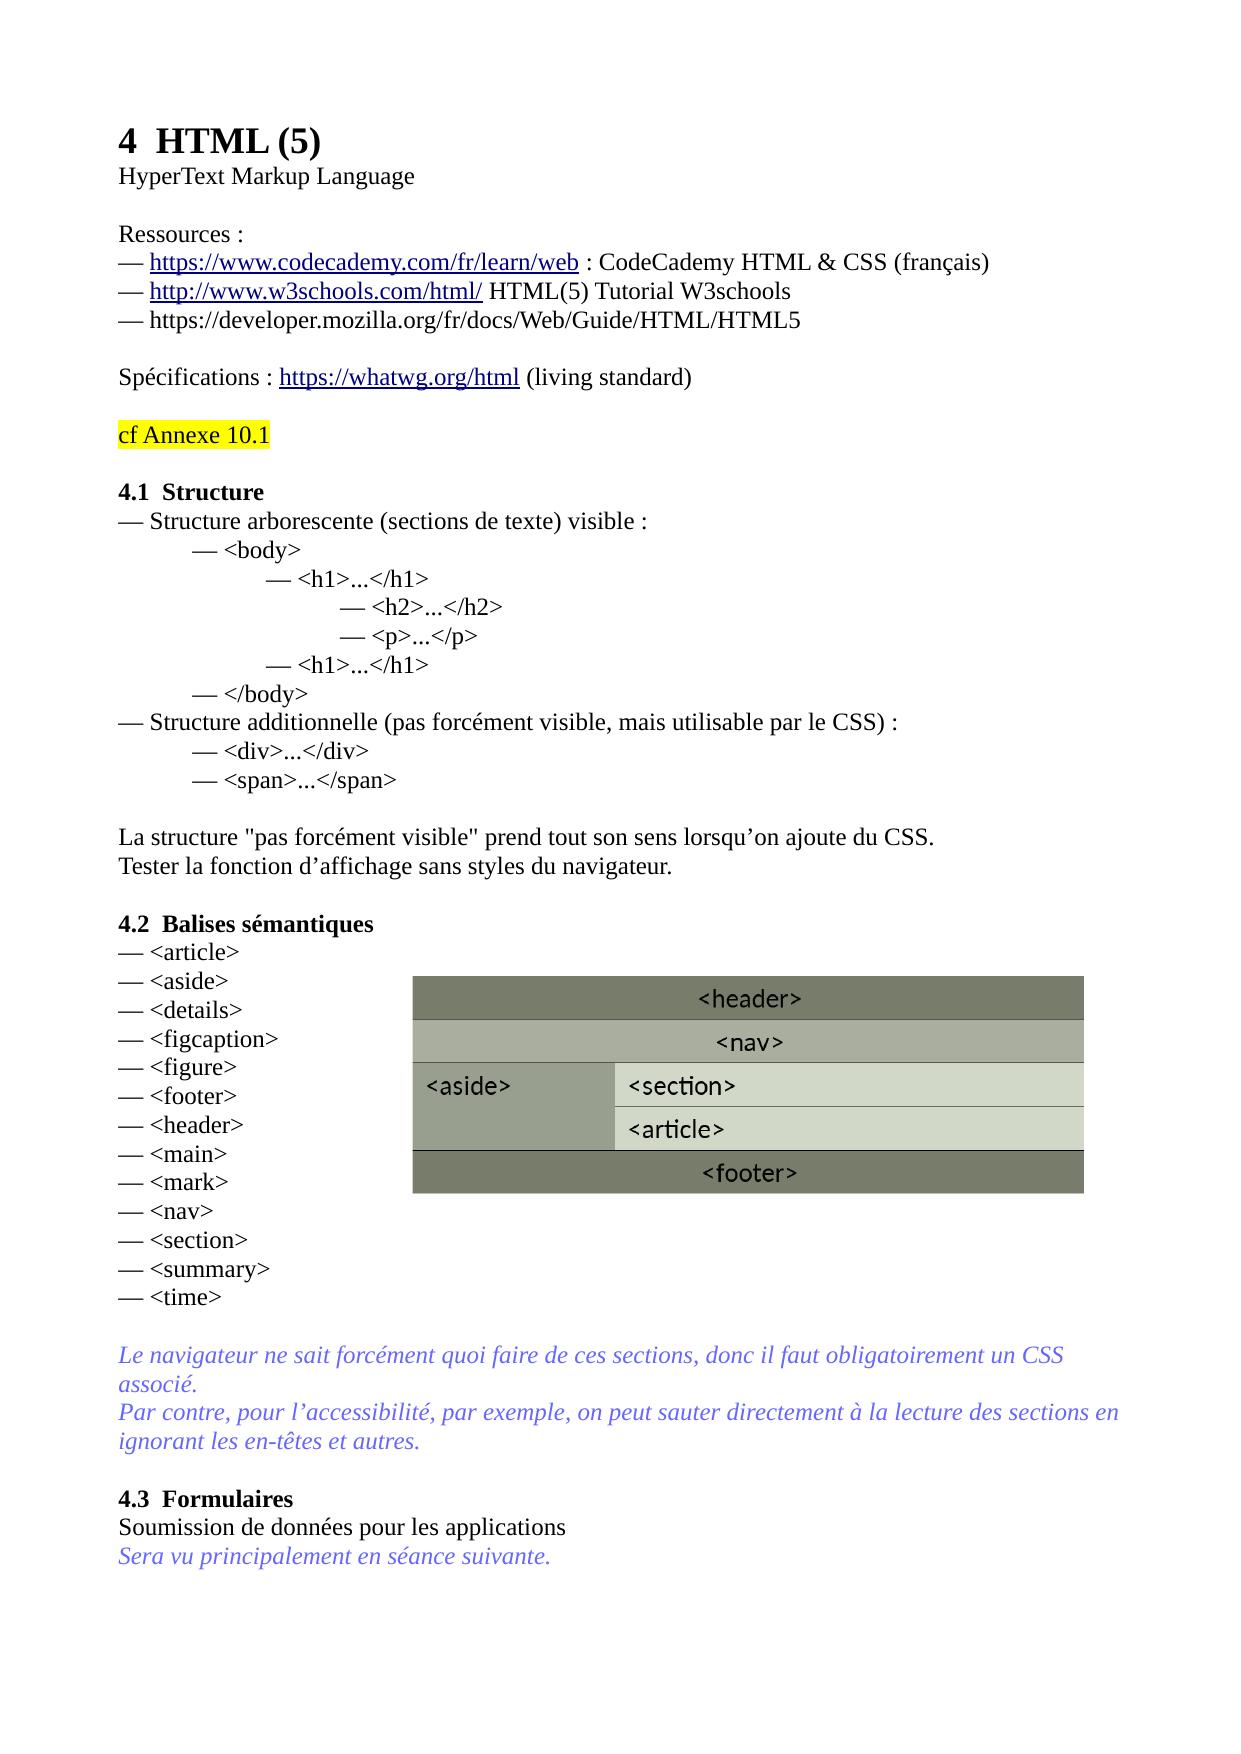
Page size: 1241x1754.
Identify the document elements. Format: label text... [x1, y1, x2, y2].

text Ressources : [118, 219, 1122, 247]
text — <aside> [118, 966, 1122, 995]
text — <nav> [118, 1196, 1122, 1225]
text — Structure arborescente (sections de texte) visible : [118, 506, 1122, 535]
text — <mark> [118, 1167, 1122, 1196]
text [1084, 1110, 1122, 1139]
text La structure "pas forcément visible" prend tout son sens lorsqu’on ajoute du CSS. [118, 822, 1122, 851]
text — https://www.codecademy.com/fr/learn/web : CodeCademy HTML & CSS (français) [118, 247, 1122, 276]
text cf Annexe 10.1 [118, 420, 1122, 449]
text — <main> [118, 1139, 412, 1167]
text Soumission de données pour les applications [118, 1512, 1122, 1541]
text — <article> [118, 937, 1122, 966]
text — http://www.w3schools.com/html/ HTML(5) Tutorial W3schools [118, 276, 1122, 305]
text 4 HTML (5) [118, 118, 1122, 161]
text Le navigateur ne sait forcément quoi faire de ces sections, donc il faut obligatoirement un CSS associé. [118, 1340, 1122, 1397]
text — <figcaption> [118, 1024, 412, 1052]
picture [412, 975, 1084, 1194]
text 4.3 Formulaires [118, 1484, 1122, 1512]
text Spécifications : https://whatwg.org/html (living standard) [118, 362, 1122, 391]
text — <body> [118, 535, 1122, 564]
text [1084, 1024, 1122, 1052]
text — <h1>...</h1> [118, 650, 1122, 679]
text — https://developer.mozilla.org/fr/docs/Web/Guide/HTML/HTML5 [118, 305, 1122, 334]
text — <section> [118, 1225, 1122, 1254]
text Tester la fonction d’affichage sans styles du navigateur. [118, 851, 1122, 880]
text Par contre, pour l’accessibilité, par exemple, on peut sauter directement à la lecture des sections en ignorant les en-têtes et autres. [118, 1397, 1122, 1455]
text [1084, 1139, 1122, 1167]
text — <summary> [118, 1254, 1122, 1282]
text — Structure additionnelle (pas forcément visible, mais utilisable par le CSS) : [118, 707, 1122, 736]
text [1084, 1052, 1122, 1081]
text HyperText Markup Language [118, 161, 1122, 190]
text — <h1>...</h1> [118, 564, 1122, 592]
text — <header> [118, 1110, 412, 1139]
text [1084, 995, 1122, 1024]
text — <time> [118, 1282, 1122, 1311]
text 4.2 Balises sémantiques [118, 909, 1122, 937]
text — <h2>...</h2> [118, 592, 1122, 621]
text — <span>...</span> [118, 765, 1122, 794]
text — <details> [118, 995, 412, 1024]
text [1084, 1081, 1122, 1110]
text — <p>...</p> [118, 621, 1122, 650]
text 4.1 Structure [118, 477, 1122, 506]
text — <figure> [118, 1052, 412, 1081]
text — </body> [118, 679, 1122, 707]
text Sera vu principalement en séance suivante. [118, 1541, 1122, 1570]
text — <footer> [118, 1081, 412, 1110]
text — <div>...</div> [118, 736, 1122, 765]
